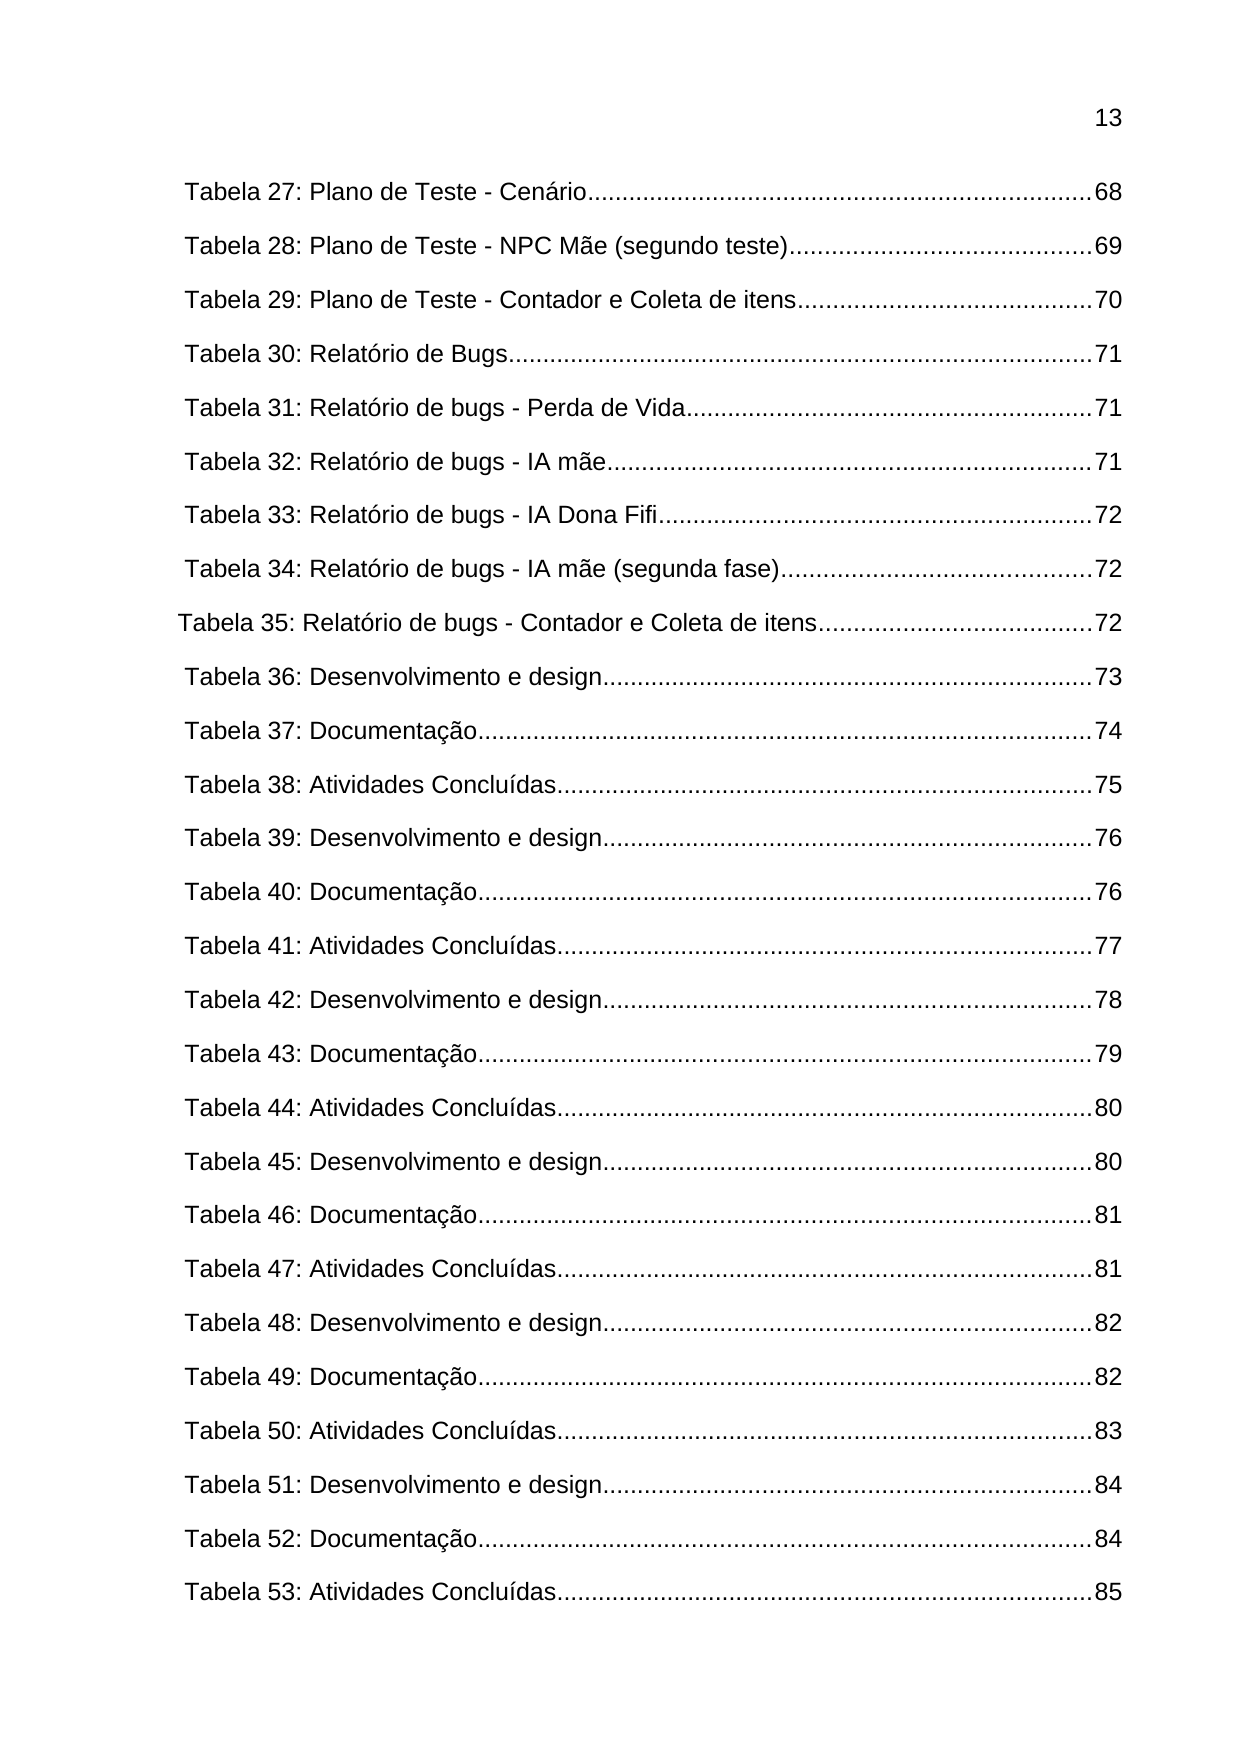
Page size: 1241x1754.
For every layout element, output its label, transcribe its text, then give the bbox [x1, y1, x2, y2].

text Tabela 43: Documentação 79 [177, 1039, 1122, 1068]
text Tabela 50: Atividades Concluídas 83 [177, 1416, 1122, 1444]
text Tabela 28: Plano de Teste - NPC Mãe (segundo teste) 69 [177, 231, 1122, 260]
text Tabela 53: Atividades Concluídas 85 [177, 1577, 1122, 1606]
text Tabela 40: Documentação 76 [177, 877, 1122, 906]
text Tabela 48: Desenvolvimento e design 82 [177, 1308, 1122, 1337]
text Tabela 36: Desenvolvimento e design 73 [177, 662, 1122, 691]
text Tabela 38: Atividades Concluídas 75 [177, 769, 1122, 798]
text Tabela 27: Plano de Teste - Cenário 68 [177, 177, 1122, 206]
text Tabela 51: Desenvolvimento e design 84 [177, 1470, 1122, 1498]
text Tabela 31: Relatório de bugs - Perda de Vida 71 [177, 393, 1122, 421]
text Tabela 47: Atividades Concluídas 81 [177, 1254, 1122, 1283]
text Tabela 41: Atividades Concluídas 77 [177, 931, 1122, 960]
text Tabela 35: Relatório de bugs - Contador e Coleta de itens 72 [177, 608, 1122, 637]
text Tabela 52: Documentação 84 [177, 1523, 1122, 1552]
text Tabela 44: Atividades Concluídas 80 [177, 1093, 1122, 1121]
text Tabela 39: Desenvolvimento e design 76 [177, 823, 1122, 852]
text Tabela 46: Documentação 81 [177, 1200, 1122, 1229]
text Tabela 45: Desenvolvimento e design 80 [177, 1147, 1122, 1175]
text Tabela 33: Relatório de bugs - IA Dona Fifi 72 [177, 500, 1122, 529]
text Tabela 42: Desenvolvimento e design 78 [177, 985, 1122, 1014]
text Tabela 37: Documentação 74 [177, 716, 1122, 744]
text Tabela 49: Documentação 82 [177, 1362, 1122, 1391]
text Tabela 29: Plano de Teste - Contador e Coleta de itens 70 [177, 285, 1122, 314]
text Tabela 30: Relatório de Bugs 71 [177, 339, 1122, 367]
text Tabela 32: Relatório de bugs - IA mãe 71 [177, 446, 1122, 475]
text Tabela 34: Relatório de bugs - IA mãe (segunda fase) 72 [177, 554, 1122, 583]
